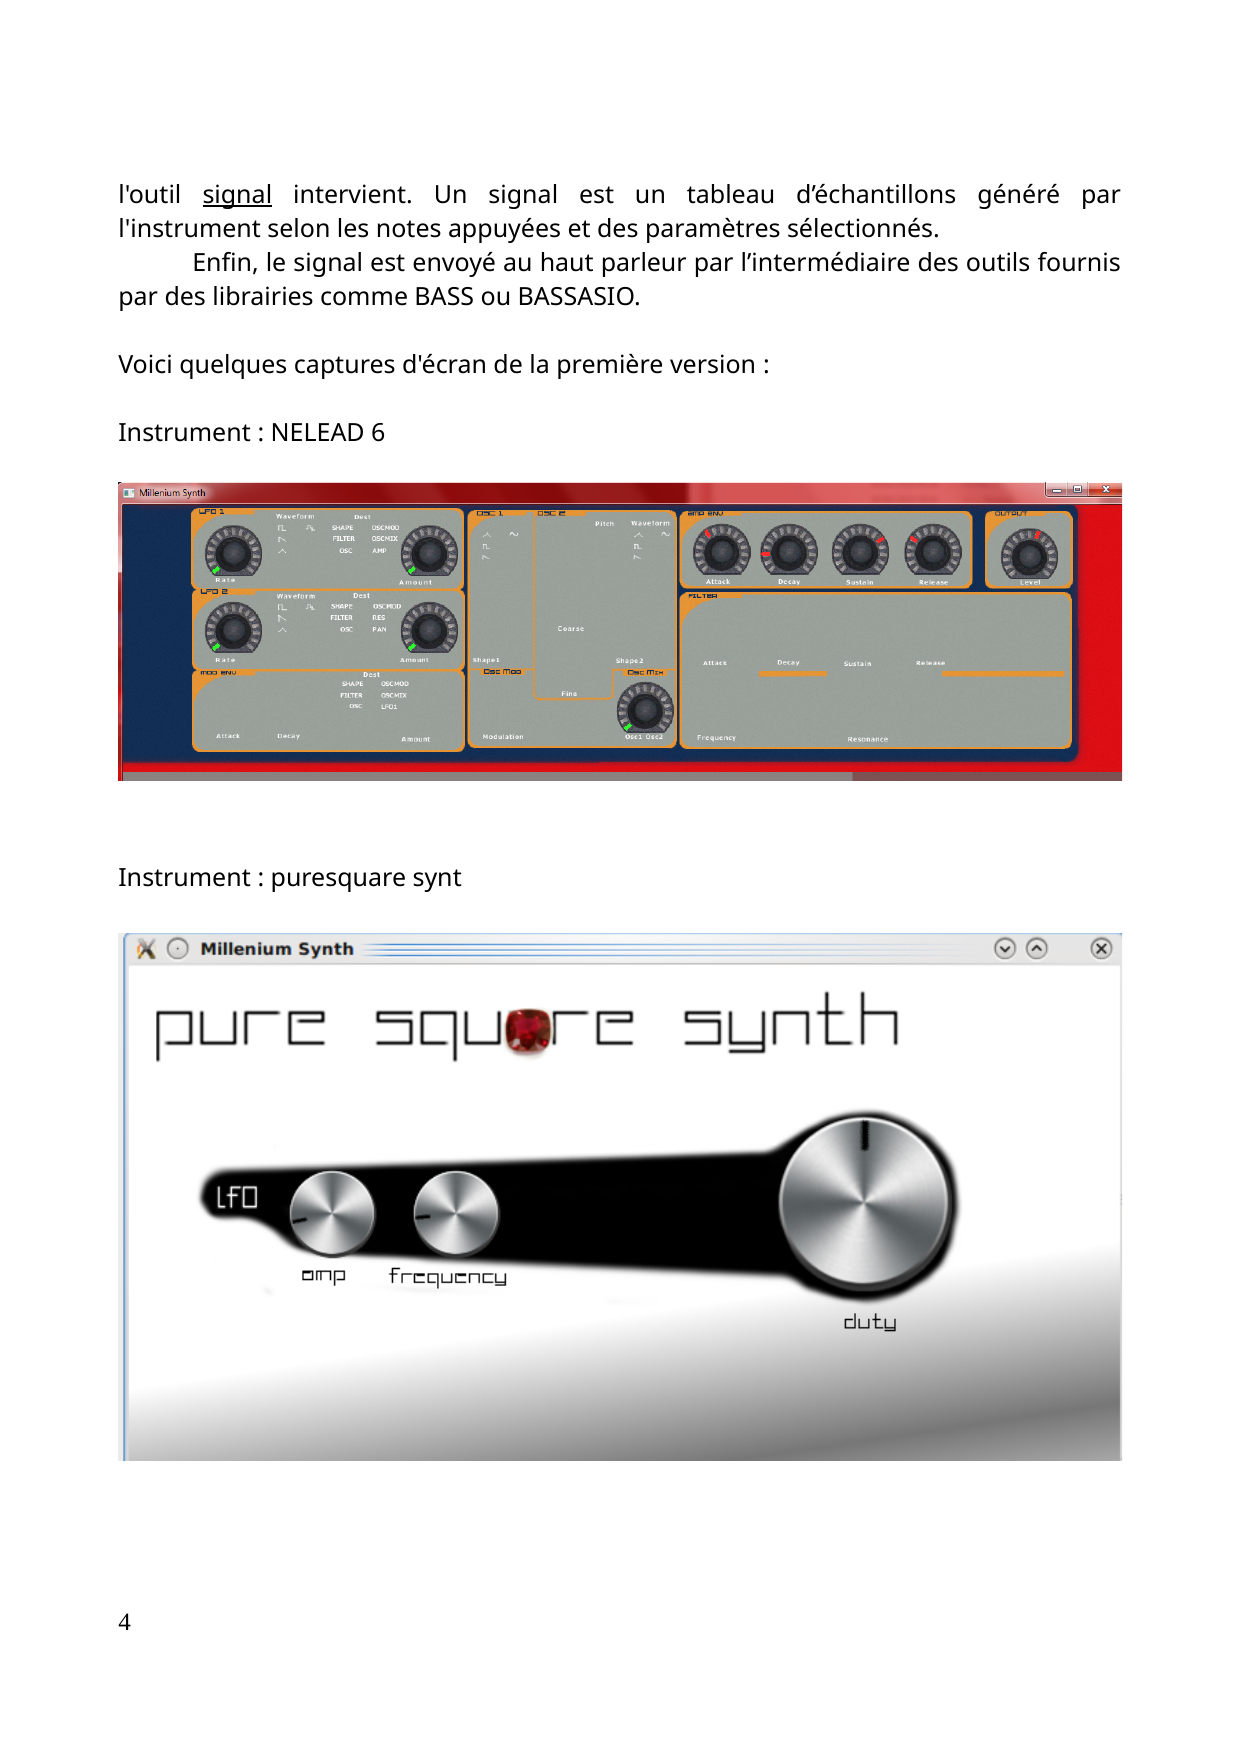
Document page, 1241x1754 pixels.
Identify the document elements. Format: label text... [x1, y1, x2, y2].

text Instrument : puresquare synt [118, 860, 1122, 894]
text Voici quelques captures d'écran de la première version : [118, 347, 1122, 381]
picture [118, 482, 1123, 781]
text Instrument : NELEAD 6 [118, 415, 1122, 449]
text l'outil signal intervient. Un signal est un tableau d’échantillons généré par l'instrument selon les notes appuyées et des paramètres sélectionnés. [118, 176, 1122, 244]
text Enfin, le signal est envoyé au haut parleur par l’intermédiaire des outils fournis par des librairies comme BASS ou BASSASIO. [118, 244, 1122, 313]
picture [118, 933, 1123, 1461]
